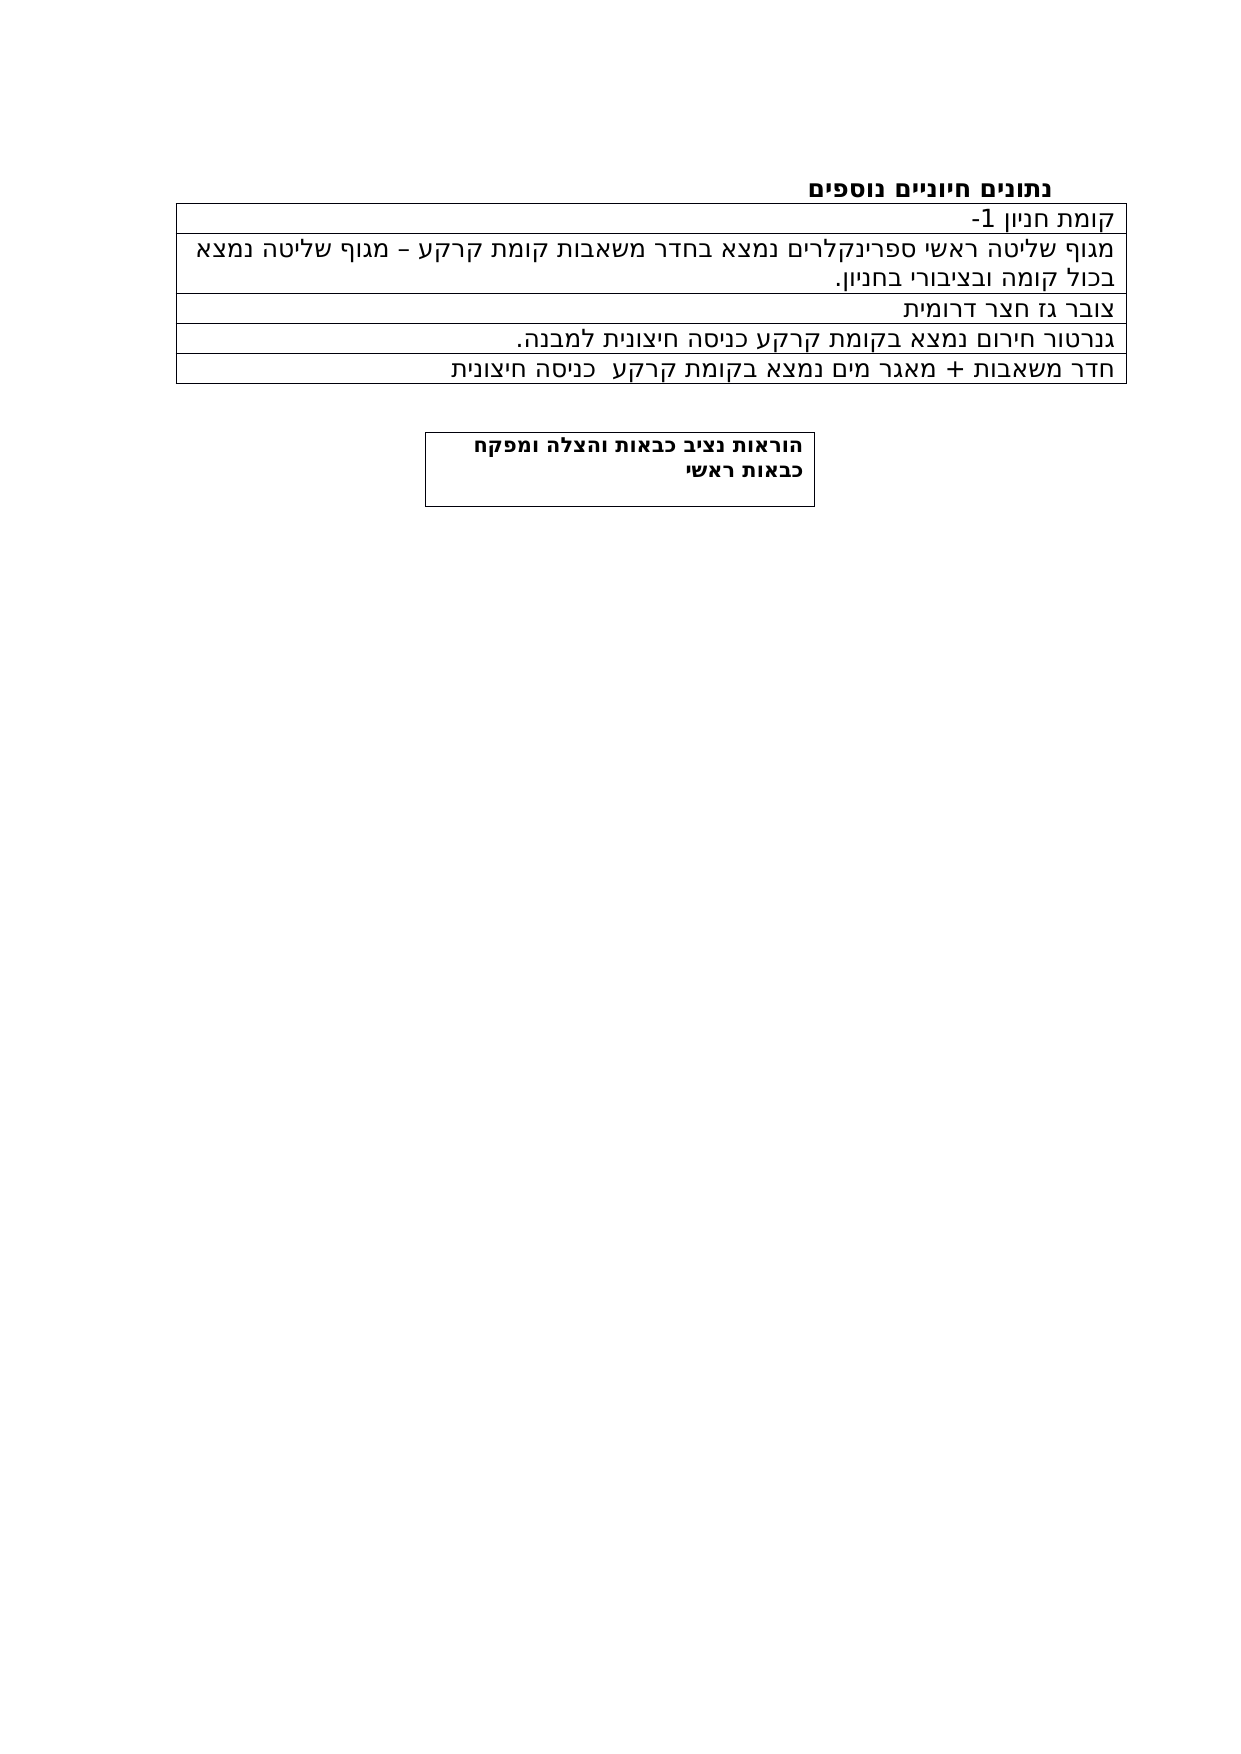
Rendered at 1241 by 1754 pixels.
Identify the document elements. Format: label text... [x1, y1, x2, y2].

table_cell צובר גז חצר דרומית [177, 294, 1126, 323]
table_cell מגוף שליטה ראשי ספרינקלרים נמצא בחדר משאבות קומת קרקע – מגוף שליטה נמצא בכול קומה ובציבורי בחניון. [177, 234, 1126, 293]
text נתונים חיוניים נוספים [187, 174, 1053, 203]
table_header הוראות נציב כבאות והצלה ומפקח כבאות ראשי [426, 433, 814, 506]
table_cell גנרטור חירום נמצא בקומת קרקע כניסה חיצונית למבנה. [177, 324, 1126, 353]
table_header קומת חניון 1- [177, 204, 1126, 233]
table_cell חדר משאבות + מאגר מים נמצא בקומת קרקע כניסה חיצונית [177, 354, 1126, 383]
